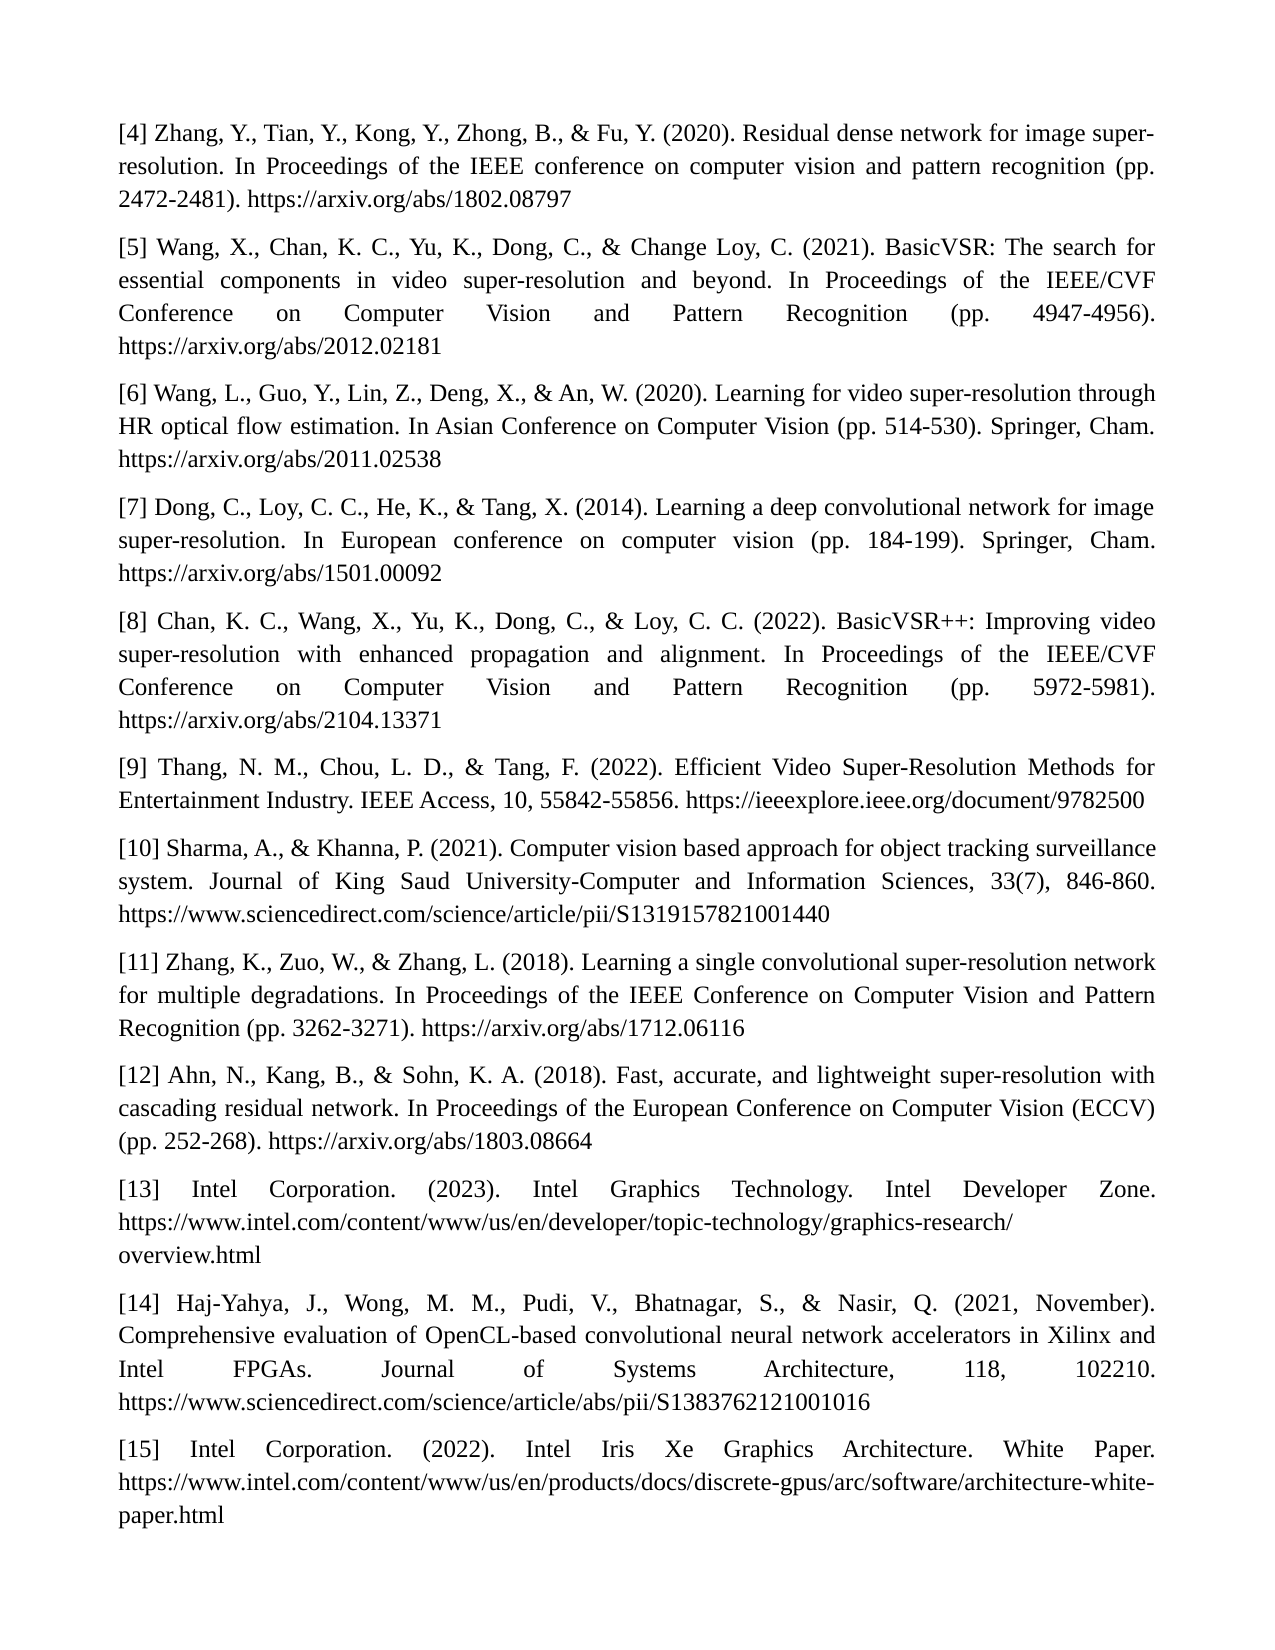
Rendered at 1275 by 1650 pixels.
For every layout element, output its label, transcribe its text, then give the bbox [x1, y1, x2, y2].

text [14] Haj-Yahya, J., Wong, M. M., Pudi, V., Bhatnagar, S., & Nasir, Q. (2021, November). Comprehensive evaluation of OpenCL-based convolutional neural network accelerators in Xilinx and Intel FPGAs. Journal of Systems Architecture, 118, 102210. https://www.sciencedirect.com/science/article/abs/pii/S1383762121001016 [118, 1288, 1157, 1415]
text [8] Chan, K. C., Wang, X., Yu, K., Dong, C., & Loy, C. C. (2022). BasicVSR++: Improving video super-resolution with enhanced propagation and alignment. In Proceedings of the IEEE/CVF Conference on Computer Vision and Pattern Recognition (pp. 5972-5981). https://arxiv.org/abs/2104.13371 [118, 606, 1157, 733]
text [9] Thang, N. M., Chou, L. D., & Tang, F. (2022). Efficient Video Super-Resolution Methods for Entertainment Industry. IEEE Access, 10, 55842-55856. https://ieeexplore.ieee.org/document/9782500 [118, 752, 1157, 814]
text [15] Intel Corporation. (2022). Intel Iris Xe Graphics Architecture. White Paper. https://www.intel.com/content/www/us/en/products/docs/discrete-gpus/arc/software/architecture-white-paper.html [118, 1434, 1157, 1529]
text [11] Zhang, K., Zuo, W., & Zhang, L. (2018). Learning a single convolutional super-resolution network for multiple degradations. In Proceedings of the IEEE Conference on Computer Vision and Pattern Recognition (pp. 3262-3271). https://arxiv.org/abs/1712.06116 [118, 947, 1157, 1041]
text [7] Dong, C., Loy, C. C., He, K., & Tang, X. (2014). Learning a deep convolutional network for image super-resolution. In European conference on computer vision (pp. 184-199). Springer, Cham. https://arxiv.org/abs/1501.00092 [118, 492, 1157, 587]
text [4] Zhang, Y., Tian, Y., Kong, Y., Zhong, B., & Fu, Y. (2020). Residual dense network for image super-resolution. In Proceedings of the IEEE conference on computer vision and pattern recognition (pp. 2472-2481). https://arxiv.org/abs/1802.08797 [118, 118, 1157, 213]
text [6] Wang, L., Guo, Y., Lin, Z., Deng, X., & An, W. (2020). Learning for video super-resolution through HR optical flow estimation. In Asian Conference on Computer Vision (pp. 514-530). Springer, Cham. https://arxiv.org/abs/2011.02538 [118, 378, 1157, 473]
text [5] Wang, X., Chan, K. C., Yu, K., Dong, C., & Change Loy, C. (2021). BasicVSR: The search for essential components in video super-resolution and beyond. In Proceedings of the IEEE/CVF Conference on Computer Vision and Pattern Recognition (pp. 4947-4956). https://arxiv.org/abs/2012.02181 [118, 232, 1157, 359]
text [13] Intel Corporation. (2023). Intel Graphics Technology. Intel Developer Zone. https://www.intel.com/content/www/us/en/developer/topic-technology/graphics-research/overview.html [118, 1174, 1157, 1269]
text [10] Sharma, A., & Khanna, P. (2021). Computer vision based approach for object tracking surveillance system. Journal of King Saud University-Computer and Information Sciences, 33(7), 846-860. https://www.sciencedirect.com/science/article/pii/S1319157821001440 [118, 833, 1157, 928]
text [12] Ahn, N., Kang, B., & Sohn, K. A. (2018). Fast, accurate, and lightweight super-resolution with cascading residual network. In Proceedings of the European Conference on Computer Vision (ECCV) (pp. 252-268). https://arxiv.org/abs/1803.08664 [118, 1060, 1157, 1155]
